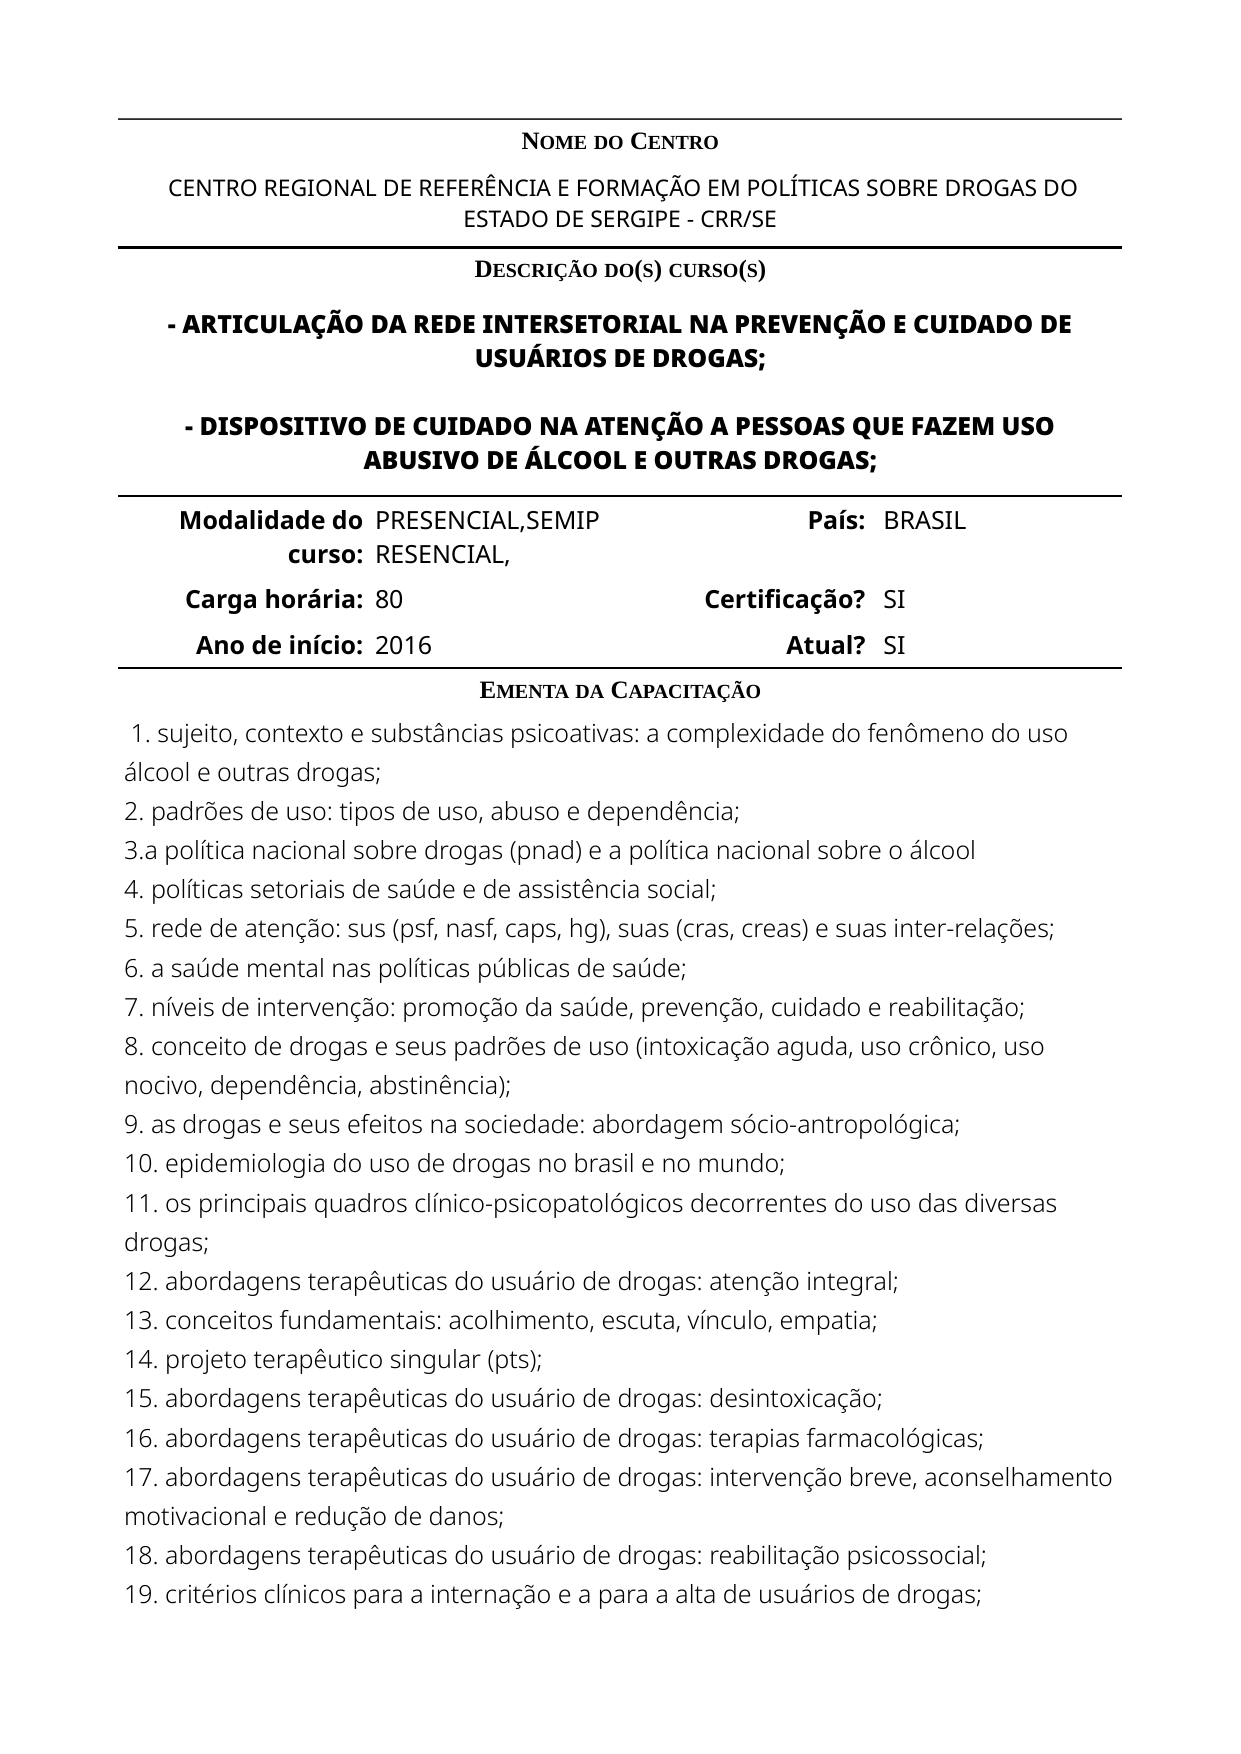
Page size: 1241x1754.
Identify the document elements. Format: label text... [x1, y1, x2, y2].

table_cell SI [871, 622, 1122, 667]
table_cell Ementa da Capacitação [118, 669, 1122, 709]
table_cell Modalidade do curso: [118, 497, 369, 576]
table_cell 2016 [369, 622, 620, 667]
table_cell PRESENCIAL,SEMIPRESENCIAL, [369, 497, 620, 576]
table_cell SI [871, 576, 1122, 622]
table_cell Descrição do(s) curso(s) [118, 249, 1122, 289]
table_header Nome do Centro [118, 121, 1122, 160]
table_cell País: [620, 497, 871, 576]
table_cell Carga horária: [118, 576, 369, 622]
table_cell Ano de início: [118, 622, 369, 667]
table_cell CENTRO REGIONAL DE REFERÊNCIA E FORMAÇÃO EM POLÍTICAS SOBRE DROGAS DO ESTADO DE SERGIPE - CRR/SE [118, 160, 1122, 246]
table_cell - ARTICULAÇÃO DA REDE INTERSETORIAL NA PREVENÇÃO E CUIDADO DE USUÁRIOS DE DROGAS; - DISPOSITIVO DE CUIDADO NA ATENÇÃO A PESSOAS QUE FAZEM USO ABUSIVO DE ÁLCOOL E OUTRAS DROGAS; [118, 289, 1122, 494]
table_cell BRASIL [871, 497, 1122, 576]
table_cell 80 [369, 576, 620, 622]
table_cell 1. SUJEITO, CONTEXTO E SUBSTÂNCIAS PSICOATIVAS: A COMPLEXIDADE DO FENÔMENO DO USO ÁLCOOL E OUTRAS DROGAS; 2. PADRÕES DE USO: TIPOS DE USO, ABUSO E DEPENDÊNCIA; 3.A POLÍTICA NACIONAL SOBRE DROGAS (PNAD) E A POLÍTICA NACIONAL SOBRE O ÁLCOOL 4. POLÍTICAS SETORIAIS DE SAÚDE E DE ASSISTÊNCIA SOCIAL; 5. REDE DE ATENÇÃO: SUS (PSF, NASF, CAPS, HG), SUAS (CRAS, CREAS) E SUAS INTER-RELAÇÕES; 6. A SAÚDE MENTAL NAS POLÍTICAS PÚBLICAS DE SAÚDE; 7. NÍVEIS DE INTERVENÇÃO: PROMOÇÃO DA SAÚDE, PREVENÇÃO, CUIDADO E REABILITAÇÃO; 8. CONCEITO DE DROGAS E SEUS PADRÕES DE USO (INTOXICAÇÃO AGUDA, USO CRÔNICO, USO NOCIVO, DEPENDÊNCIA, ABSTINÊNCIA); 9. AS DROGAS E SEUS EFEITOS NA SOCIEDADE: ABORDAGEM SÓCIO-ANTROPOLÓGICA; 10. EPIDEMIOLOGIA DO USO DE DROGAS NO BRASIL E NO MUNDO; 11. OS PRINCIPAIS QUADROS CLÍNICO-PSICOPATOLÓGICOS DECORRENTES DO USO DAS DIVERSAS DROGAS; 12. ABORDAGENS TERAPÊUTICAS DO USUÁRIO DE DROGAS: ATENÇÃO INTEGRAL; 13. CONCEITOS FUNDAMENTAIS: ACOLHIMENTO, ESCUTA, VÍNCULO, EMPATIA; 14. PROJETO TERAPÊUTICO SINGULAR (PTS); 15. ABORDAGENS TERAPÊUTICAS DO USUÁRIO DE DROGAS: DESINTOXICAÇÃO; 16. ABORDAGENS TERAPÊUTICAS DO USUÁRIO DE DROGAS: TERAPIAS FARMACOLÓGICAS; 17. ABORDAGENS TERAPÊUTICAS DO USUÁRIO DE DROGAS: INTERVENÇÃO BREVE, ACONSELHAMENTO MOTIVACIONAL E REDUÇÃO DE DANOS; 18. ABORDAGENS TERAPÊUTICAS DO USUÁRIO DE DROGAS: REABILITAÇÃO PSICOSSOCIAL; 19. CRITÉRIOS CLÍNICOS PARA A INTERNAÇÃO E A PARA A ALTA DE USUÁRIOS DE DROGAS; [118, 710, 1122, 1617]
table_cell Atual? [620, 622, 871, 667]
table_cell Certificação? [620, 576, 871, 622]
